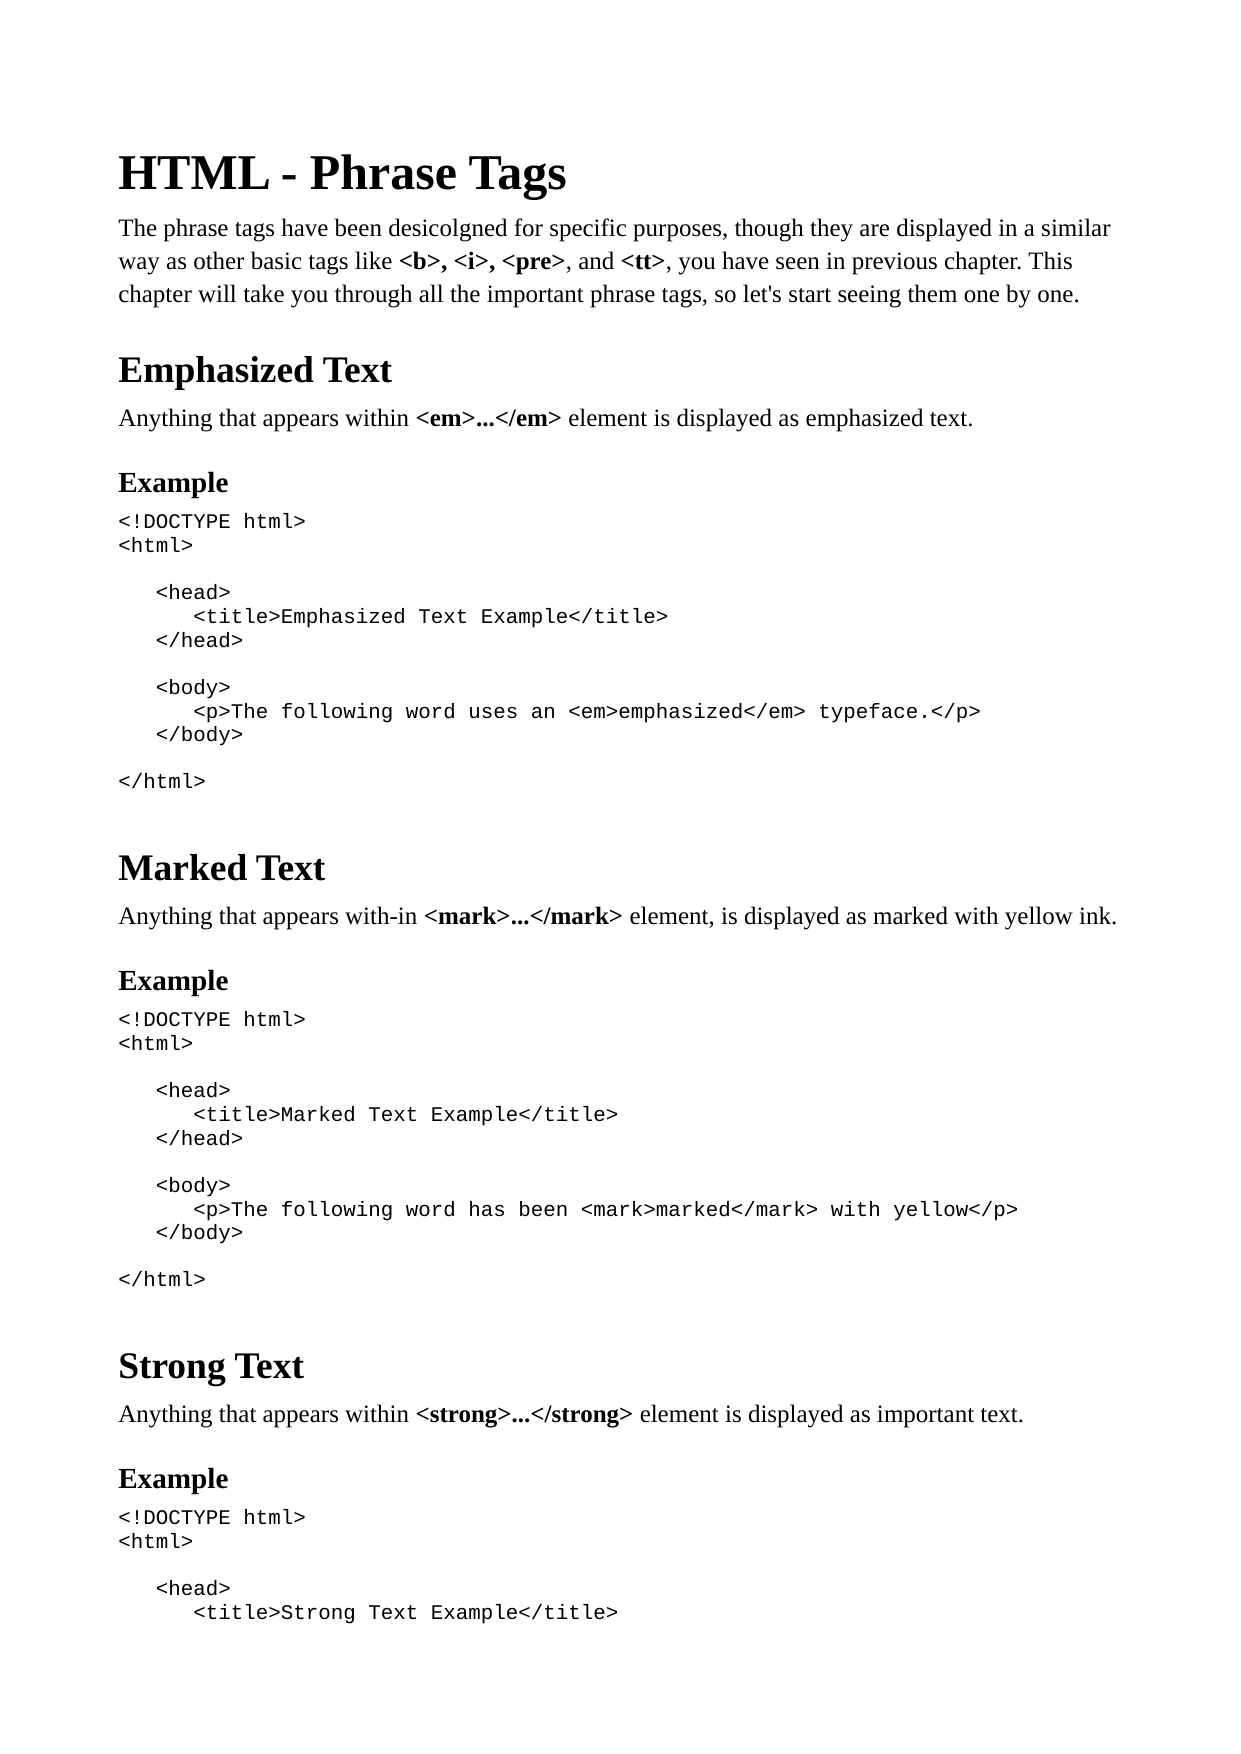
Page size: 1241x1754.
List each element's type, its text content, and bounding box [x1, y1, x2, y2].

text <!DOCTYPE html> [118, 1009, 1122, 1033]
text <title>Emphasized Text Example</title> [118, 606, 1122, 630]
subtitle Example [118, 963, 1122, 997]
text </head> [118, 1128, 1122, 1151]
text </head> [118, 630, 1122, 653]
text <title>Strong Text Example</title> [118, 1602, 1122, 1626]
text <html> [118, 1531, 1122, 1554]
subtitle Emphasized Text [118, 348, 1122, 391]
text </html> [118, 1269, 1122, 1293]
subtitle Example [118, 465, 1122, 499]
text <p>The following word has been <mark>marked</mark> with yellow</p> [118, 1198, 1122, 1222]
text <head> [118, 1578, 1122, 1602]
text </html> [118, 772, 1122, 795]
text <body> [118, 1175, 1122, 1198]
text Anything that appears within <em>...</em> element is displayed as emphasized text. [118, 403, 1122, 432]
text </body> [118, 724, 1122, 748]
text </body> [118, 1222, 1122, 1246]
text Anything that appears with-in <mark>...</mark> element, is displayed as marked with yellow ink. [118, 901, 1122, 930]
text <html> [118, 1033, 1122, 1057]
text Anything that appears within <strong>...</strong> element is displayed as important text. [118, 1399, 1122, 1428]
text The phrase tags have been desicolgned for specific purposes, though they are displayed in a similar way as other basic tags like <b>, <i>, <pre>, and <tt>, you have seen in previous chapter. This chapter will take you through all the important phrase tags, so let's start seeing them one by one. [118, 213, 1122, 308]
text <head> [118, 1080, 1122, 1104]
text <title>Marked Text Example</title> [118, 1104, 1122, 1128]
text <!DOCTYPE html> [118, 1507, 1122, 1531]
text <html> [118, 535, 1122, 559]
text <p>The following word uses an <em>emphasized</em> typeface.</p> [118, 701, 1122, 724]
subtitle HTML - Phrase Tags [118, 143, 1122, 201]
subtitle Example [118, 1461, 1122, 1495]
text <body> [118, 677, 1122, 701]
text <head> [118, 582, 1122, 606]
subtitle Strong Text [118, 1343, 1122, 1387]
subtitle Marked Text [118, 846, 1122, 889]
text <!DOCTYPE html> [118, 511, 1122, 535]
